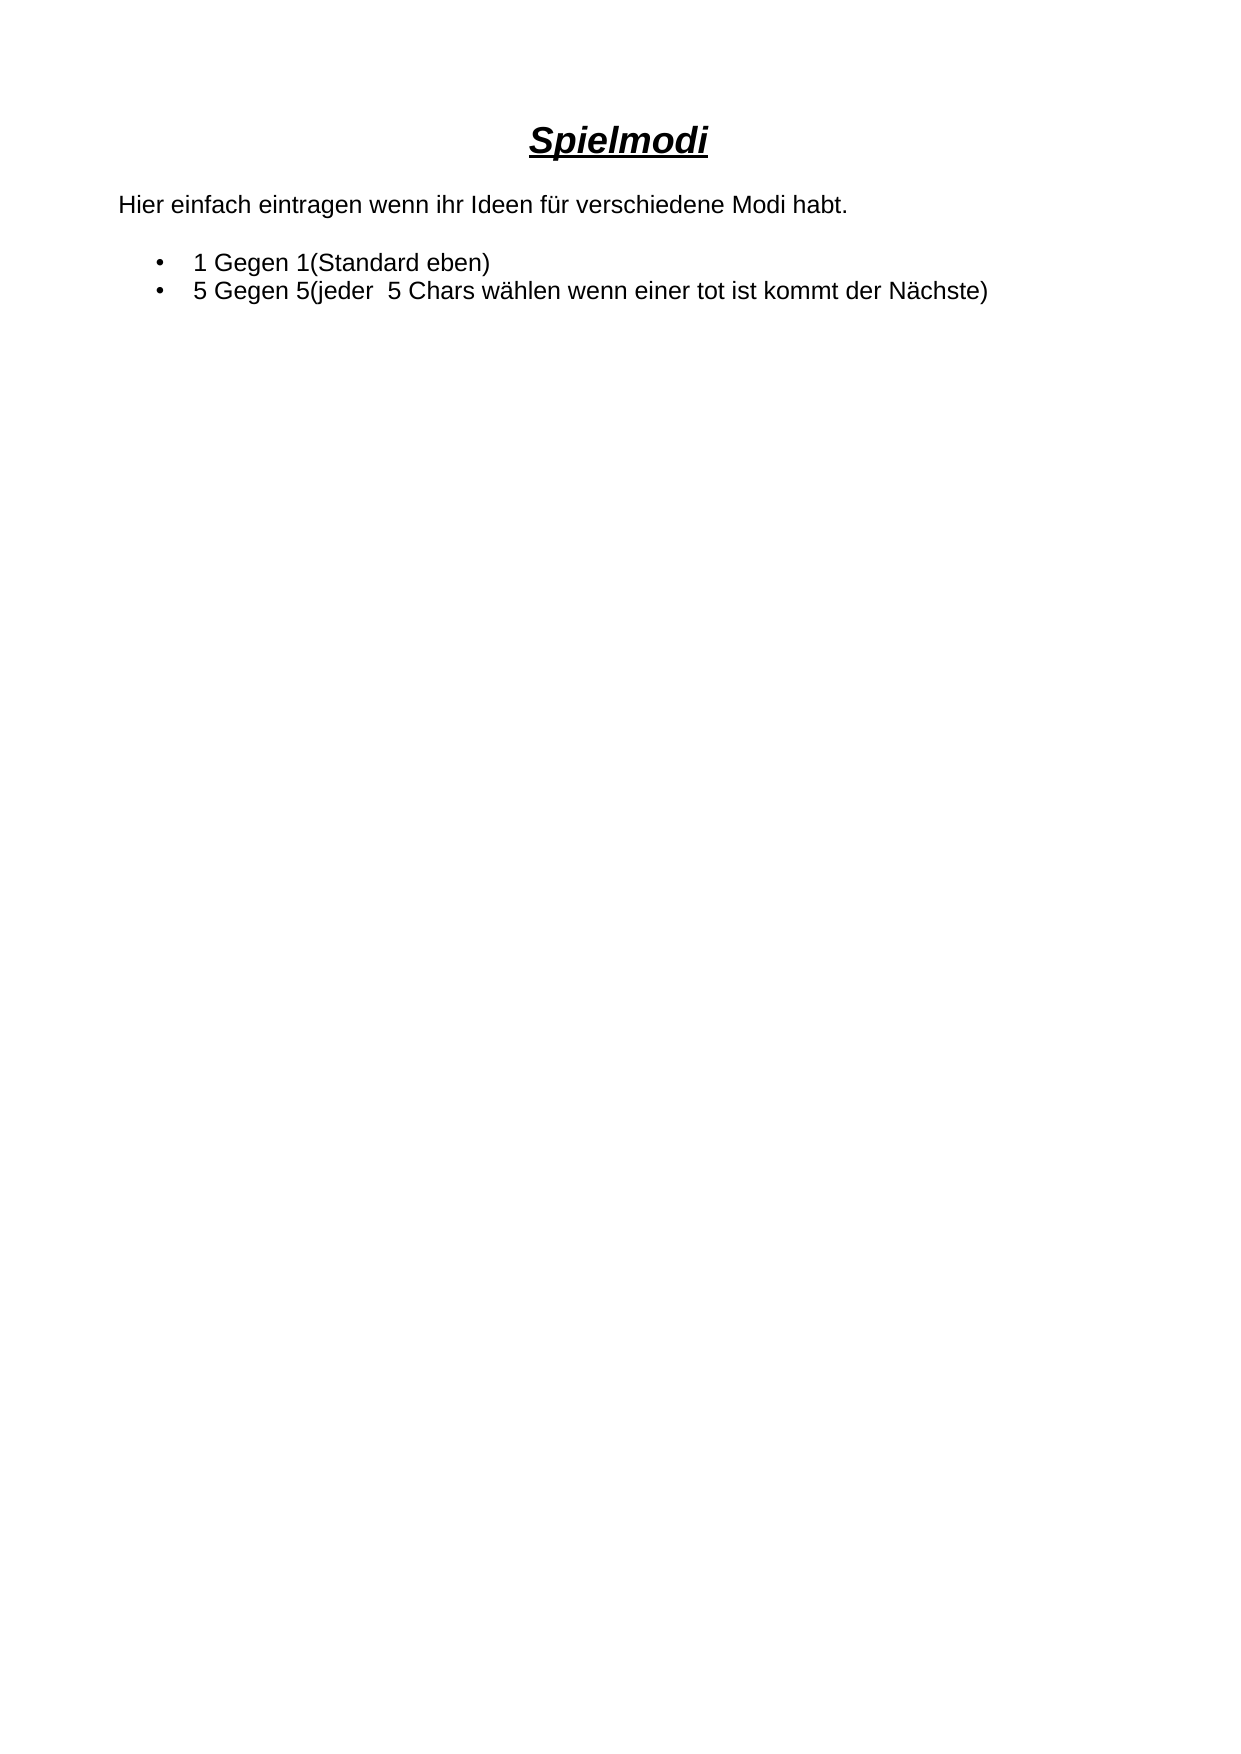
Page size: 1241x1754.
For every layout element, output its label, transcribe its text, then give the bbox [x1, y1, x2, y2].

list 5 Gegen 5(jeder 5 Chars wählen wenn einer tot ist kommt der Nächste) [156, 276, 1122, 305]
text Spielmodi [118, 118, 1122, 161]
list 1 Gegen 1(Standard eben) [156, 247, 1122, 276]
text Hier einfach eintragen wenn ihr Ideen für verschiedene Modi habt. [118, 190, 1122, 219]
